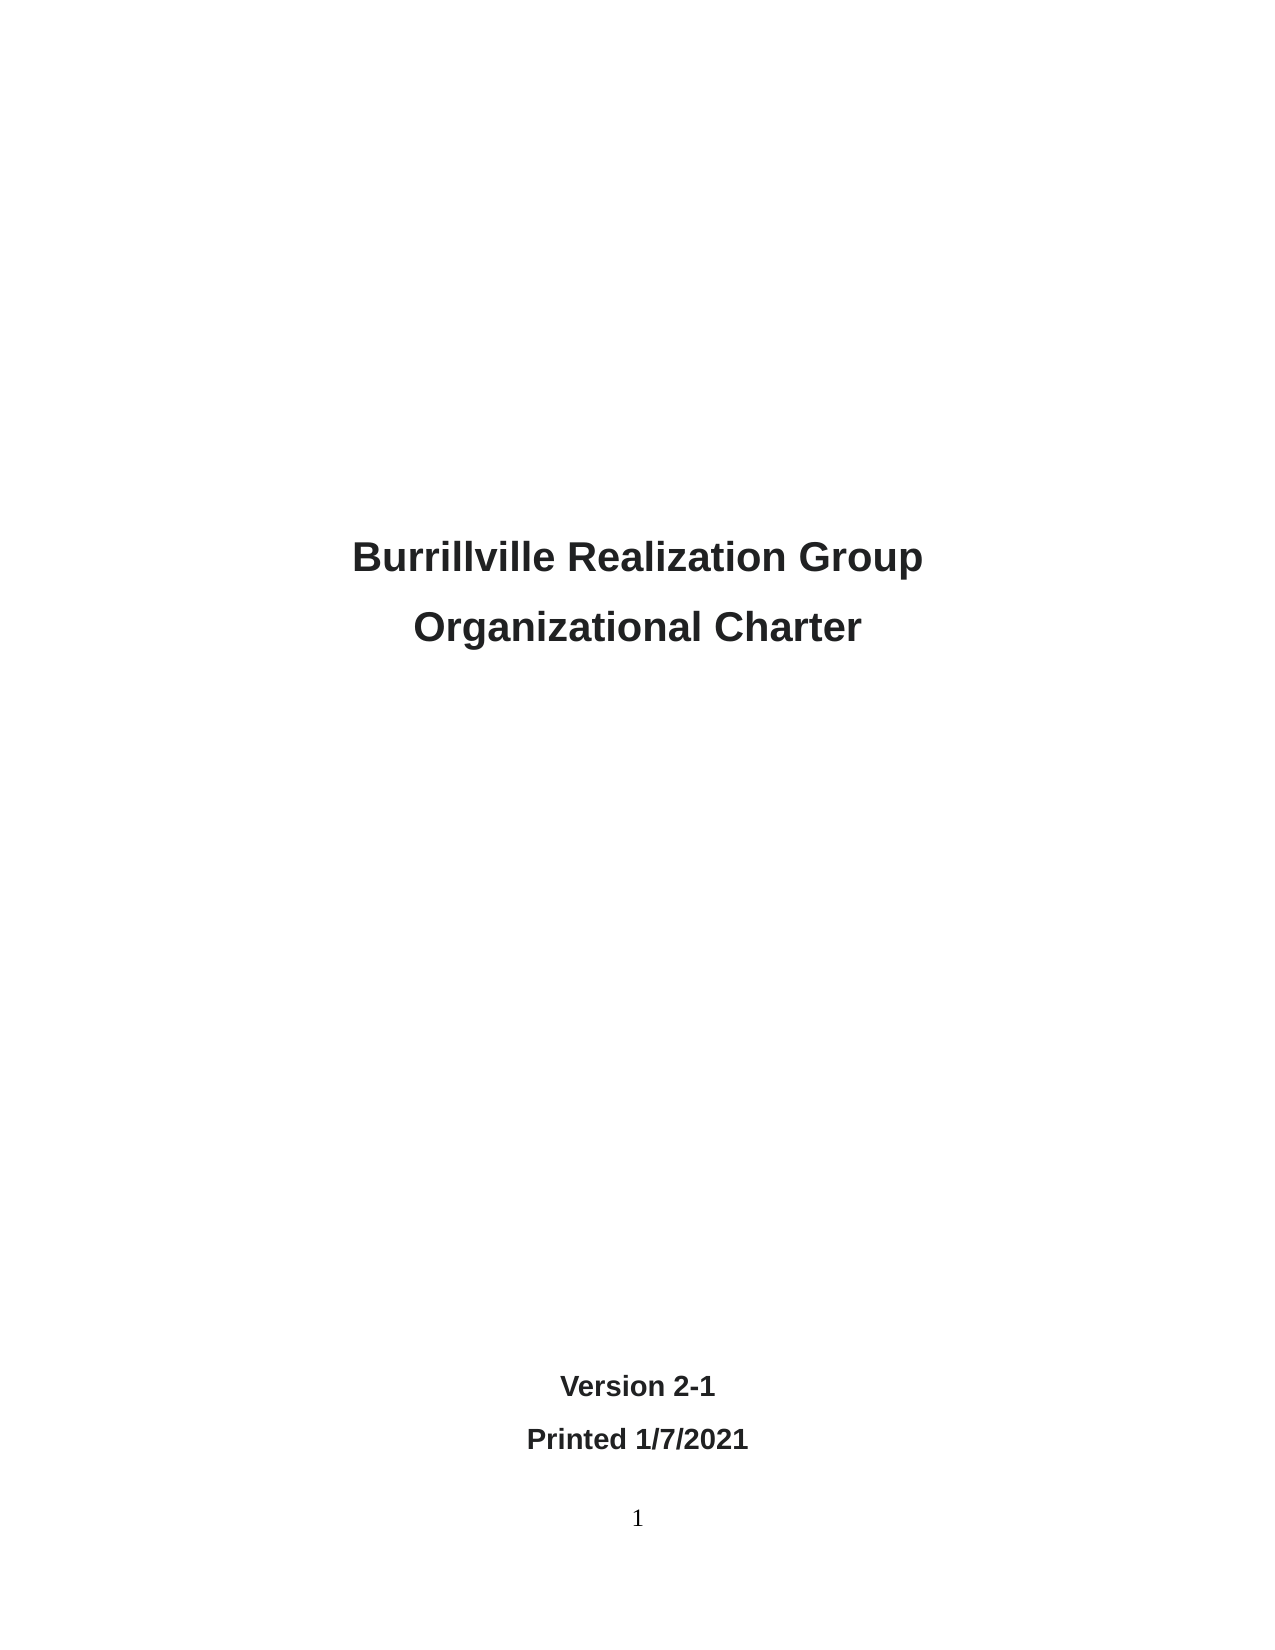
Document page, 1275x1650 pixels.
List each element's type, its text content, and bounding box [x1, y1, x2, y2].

text Version 2-1 [118, 1369, 1157, 1403]
text Burrillville Realization Group [118, 533, 1157, 581]
text Printed 1/7/2021 [118, 1422, 1157, 1456]
text Organizational Charter [118, 602, 1157, 650]
